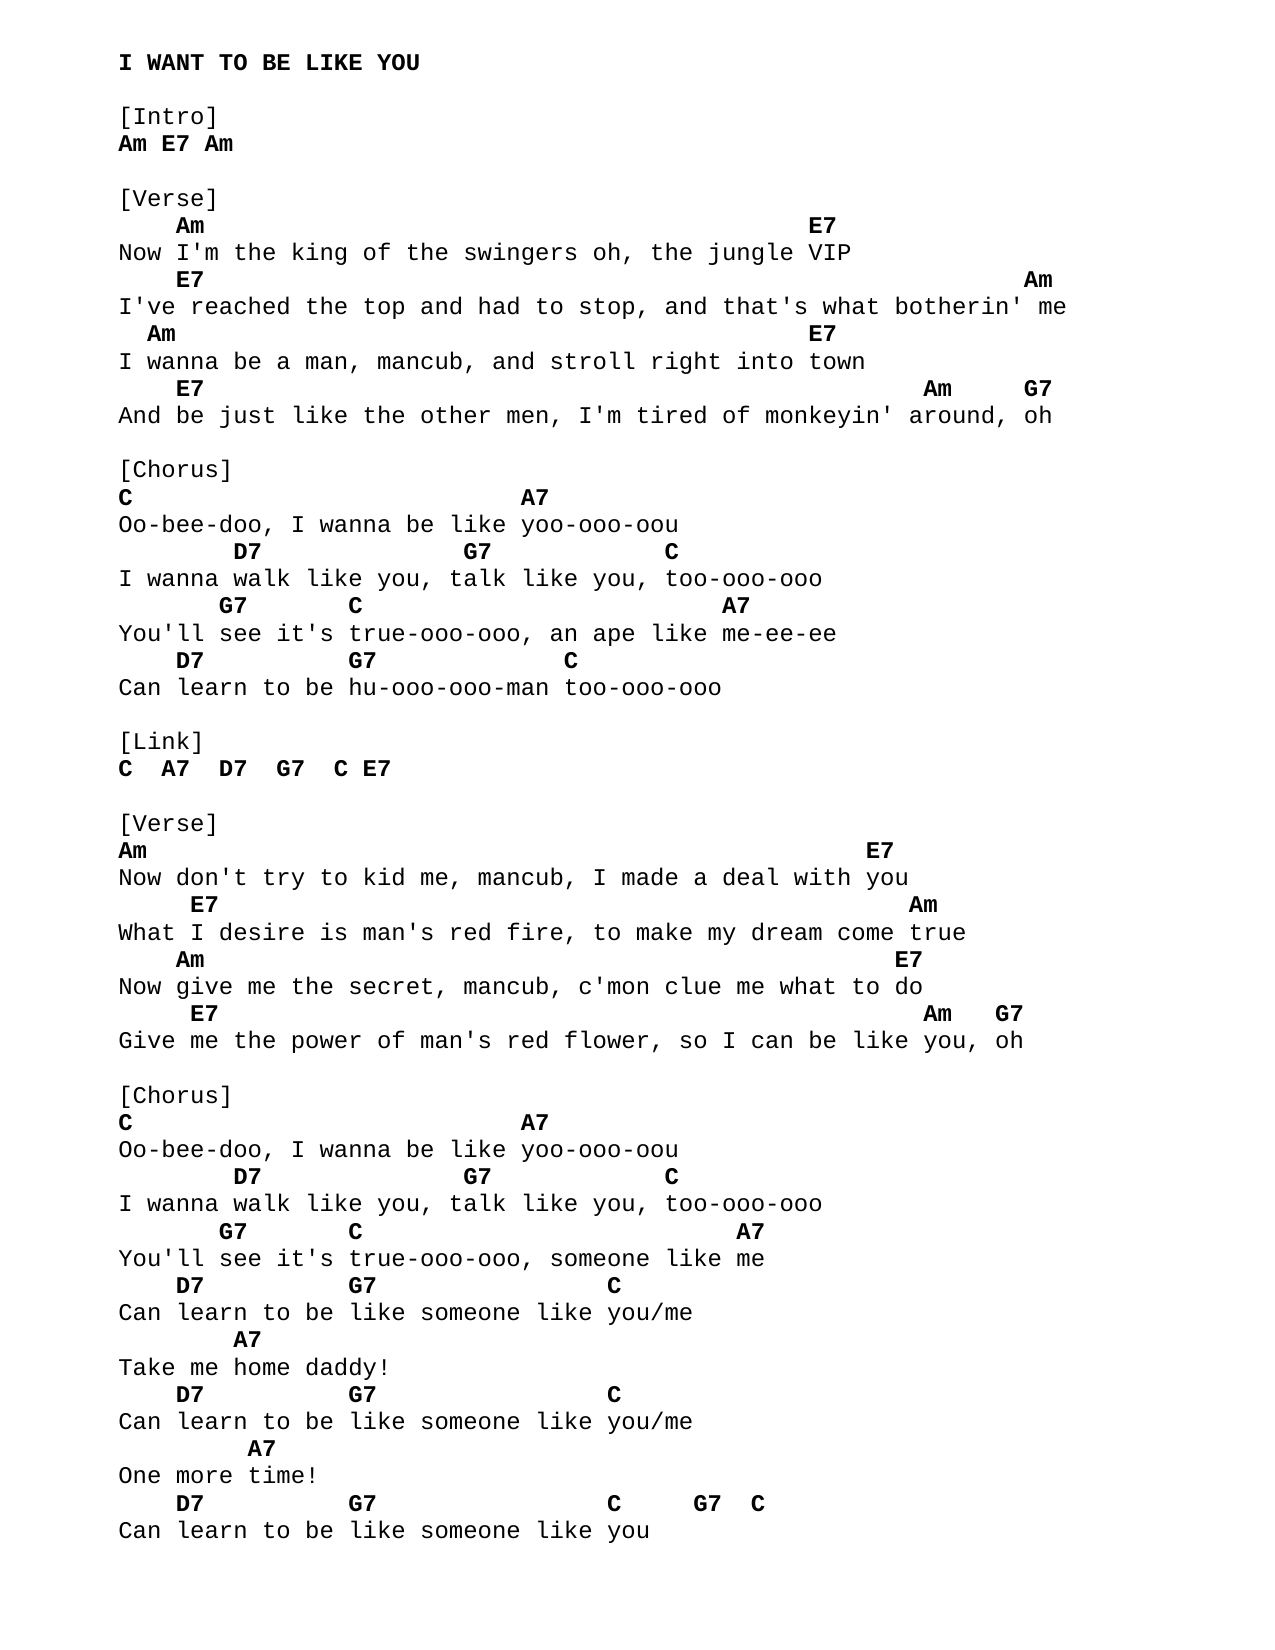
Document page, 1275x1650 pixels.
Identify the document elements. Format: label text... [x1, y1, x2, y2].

text [Intro] [118, 104, 1157, 132]
text Am E7 [118, 213, 1157, 240]
text D7 G7 C [118, 1382, 1157, 1409]
text Can learn to be like someone like you [118, 1518, 1157, 1545]
text Give me the power of man's red flower, so I can be like you, oh [118, 1029, 1157, 1056]
text And be just like the other men, I'm tired of monkeyin' around, oh [118, 403, 1157, 431]
text Can learn to be hu-ooo-ooo-man too-ooo-ooo [118, 675, 1157, 702]
text I wanna walk like you, talk like you, too-ooo-ooo [118, 1192, 1157, 1219]
text Now I'm the king of the swingers oh, the jungle VIP [118, 240, 1157, 267]
text A7 [118, 1328, 1157, 1355]
text One more time! [118, 1464, 1157, 1491]
text Can learn to be like someone like you/me [118, 1301, 1157, 1328]
text [Link] [118, 730, 1157, 757]
text G7 C A7 [118, 594, 1157, 621]
text [Chorus] [118, 1083, 1157, 1110]
text D7 G7 C G7 C [118, 1491, 1157, 1518]
text I've reached the top and had to stop, and that's what botherin' me [118, 295, 1157, 322]
text C A7 D7 G7 C E7 [118, 757, 1157, 784]
text C A7 [118, 1110, 1157, 1137]
text D7 G7 C [118, 1165, 1157, 1192]
text [Chorus] [118, 458, 1157, 485]
text [Verse] [118, 811, 1157, 838]
text I wanna walk like you, talk like you, too-ooo-ooo [118, 567, 1157, 594]
text You'll see it's true-ooo-ooo, someone like me [118, 1246, 1157, 1273]
text E7 Am G7 [118, 376, 1157, 403]
text Am E7 [118, 947, 1157, 974]
text I wanna be a man, mancub, and stroll right into town [118, 349, 1157, 376]
text G7 C A7 [118, 1219, 1157, 1246]
text A7 [118, 1437, 1157, 1464]
text I WANT TO BE LIKE YOU [118, 50, 1157, 77]
text You'll see it's true-ooo-ooo, an ape like me-ee-ee [118, 621, 1157, 648]
text Now don't try to kid me, mancub, I made a deal with you [118, 866, 1157, 893]
text [Verse] [118, 186, 1157, 213]
text E7 Am [118, 893, 1157, 920]
text Now give me the secret, mancub, c'mon clue me what to do [118, 974, 1157, 1002]
text D7 G7 C [118, 648, 1157, 675]
text C A7 [118, 485, 1157, 512]
text Oo-bee-doo, I wanna be like yoo-ooo-oou [118, 512, 1157, 539]
text D7 G7 C [118, 539, 1157, 567]
text Am E7 Am [118, 132, 1157, 159]
text E7 Am [118, 267, 1157, 295]
text Am E7 [118, 322, 1157, 349]
text What I desire is man's red fire, to make my dream come true [118, 920, 1157, 947]
text E7 Am G7 [118, 1002, 1157, 1029]
text Can learn to be like someone like you/me [118, 1409, 1157, 1437]
text Am E7 [118, 838, 1157, 866]
text D7 G7 C [118, 1273, 1157, 1301]
text Take me home daddy! [118, 1355, 1157, 1382]
text Oo-bee-doo, I wanna be like yoo-ooo-oou [118, 1137, 1157, 1165]
